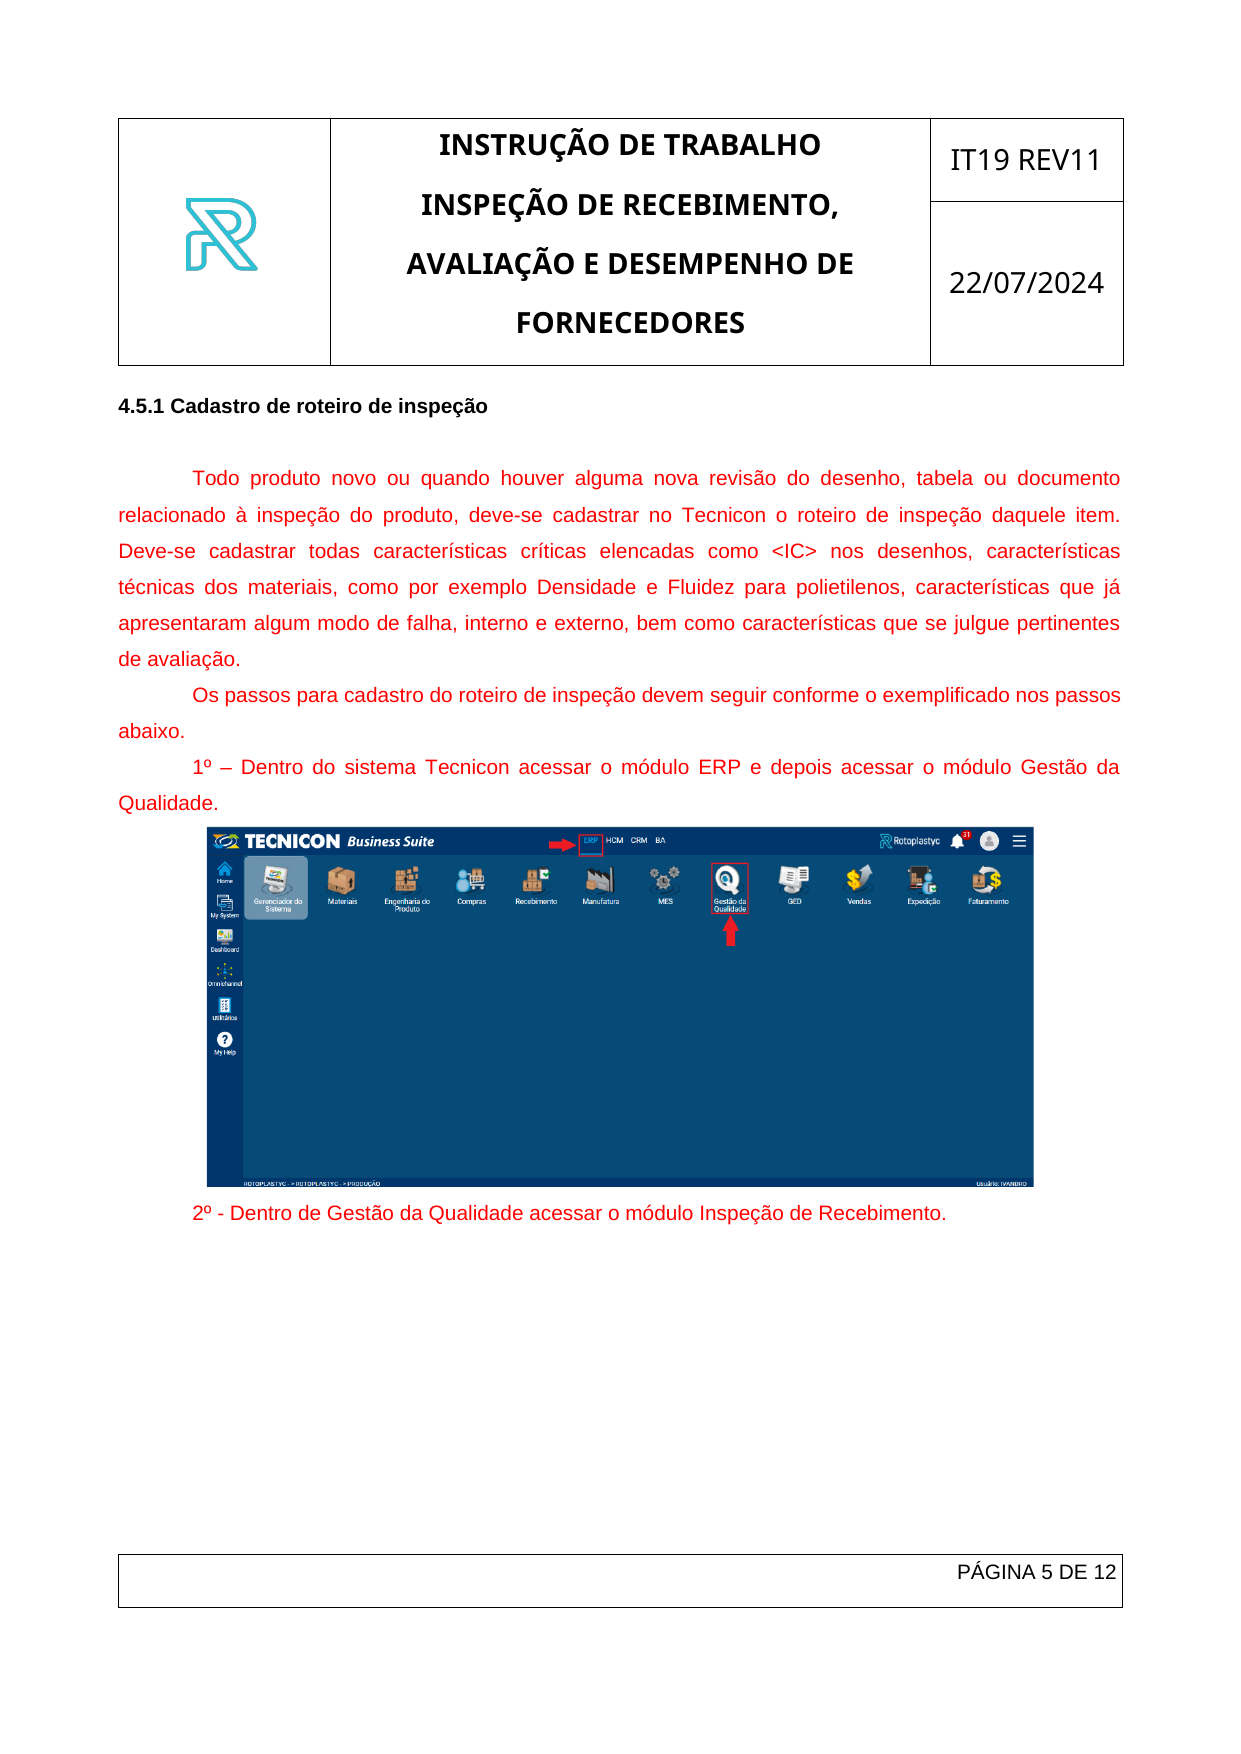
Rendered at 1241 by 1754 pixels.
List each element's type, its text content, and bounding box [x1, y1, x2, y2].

text 1º – Dentro do sistema Tecnicon acessar o módulo ERP e depois acessar o módulo Gestão da Qualidade. [118, 755, 1122, 814]
subtitle 4.5.1 Cadastro de roteiro de inspeção [118, 393, 1122, 417]
text Todo produto novo ou quando houver alguma nova revisão do desenho, tabela ou documento relacionado à inspeção do produto, deve-se cadastrar no Tecnicon o roteiro de inspeção daquele item. Deve-se cadastrar todas características críticas elencadas como <IC> nos desenhos, características técnicas dos materiais, como por exemplo Densidade e Fluidez para polietilenos, características que já apresentaram algum modo de falha, interno e externo, bem como características que se julgue pertinentes de avaliação. [118, 463, 1122, 671]
text 2º - Dentro de Gestão da Qualidade acessar o módulo Inspeção de Recebimento. [118, 1201, 1122, 1225]
text Os passos para cadastro do roteiro de inspeção devem seguir conforme o exemplificado nos passos abaixo. [118, 683, 1122, 743]
